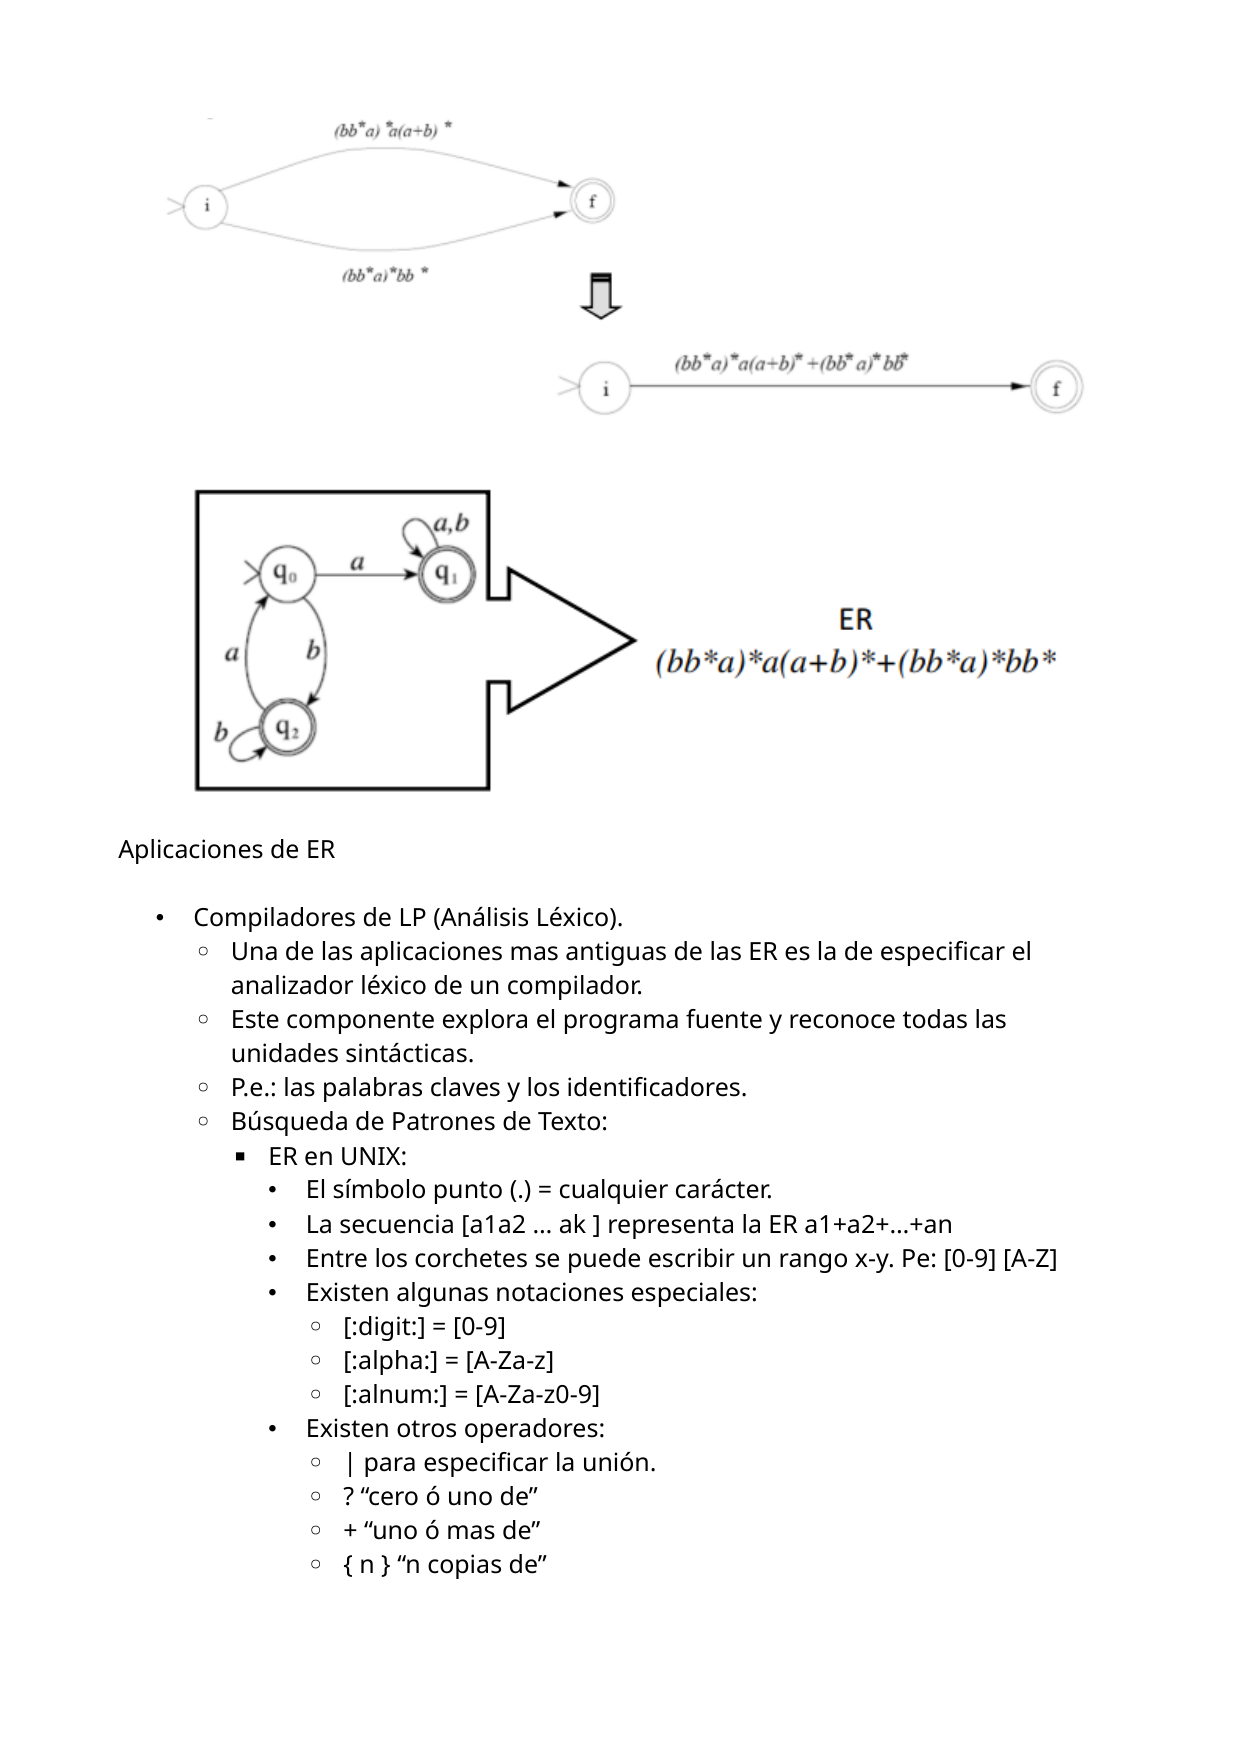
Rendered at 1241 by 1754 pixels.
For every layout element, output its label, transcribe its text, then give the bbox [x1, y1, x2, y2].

list { n } “n copias de” [306, 1547, 1122, 1581]
list ER en UNIX: [231, 1138, 1122, 1172]
list P.e.: las palabras claves y los identificadores. [193, 1070, 1122, 1104]
list Búsqueda de Patrones de Texto: [193, 1104, 1122, 1138]
list [:digit:] = [0-9] [306, 1308, 1122, 1342]
list ? “cero ó uno de” [306, 1479, 1122, 1513]
list Existen otros operadores: [268, 1411, 1122, 1445]
list | para especificar la unión. [306, 1445, 1122, 1479]
list + “uno ó mas de” [306, 1513, 1122, 1547]
list Una de las aplicaciones mas antiguas de las ER es la de especificar el analizador léxico de un compilador. [193, 934, 1122, 1002]
list [:alpha:] = [A-Za-z] [306, 1342, 1122, 1377]
list Existen algunas notaciones especiales: [268, 1274, 1122, 1308]
picture [152, 118, 1089, 451]
list El símbolo punto (.) = cualquier carácter. [268, 1172, 1122, 1206]
text Aplicaciones de ER [118, 832, 1122, 866]
list Este componente explora el programa fuente y reconoce todas las unidades sintácticas. [193, 1002, 1122, 1070]
list Entre los corchetes se puede escribir un rango x-y. Pe: [0-9] [A-Z] [268, 1240, 1122, 1274]
picture [184, 485, 1057, 798]
list Compiladores de LP (Análisis Léxico). [156, 900, 1122, 934]
list [:alnum:] = [A-Za-z0-9] [306, 1377, 1122, 1411]
list La secuencia [a1a2 … ak ] representa la ER a1+a2+…+an [268, 1206, 1122, 1240]
